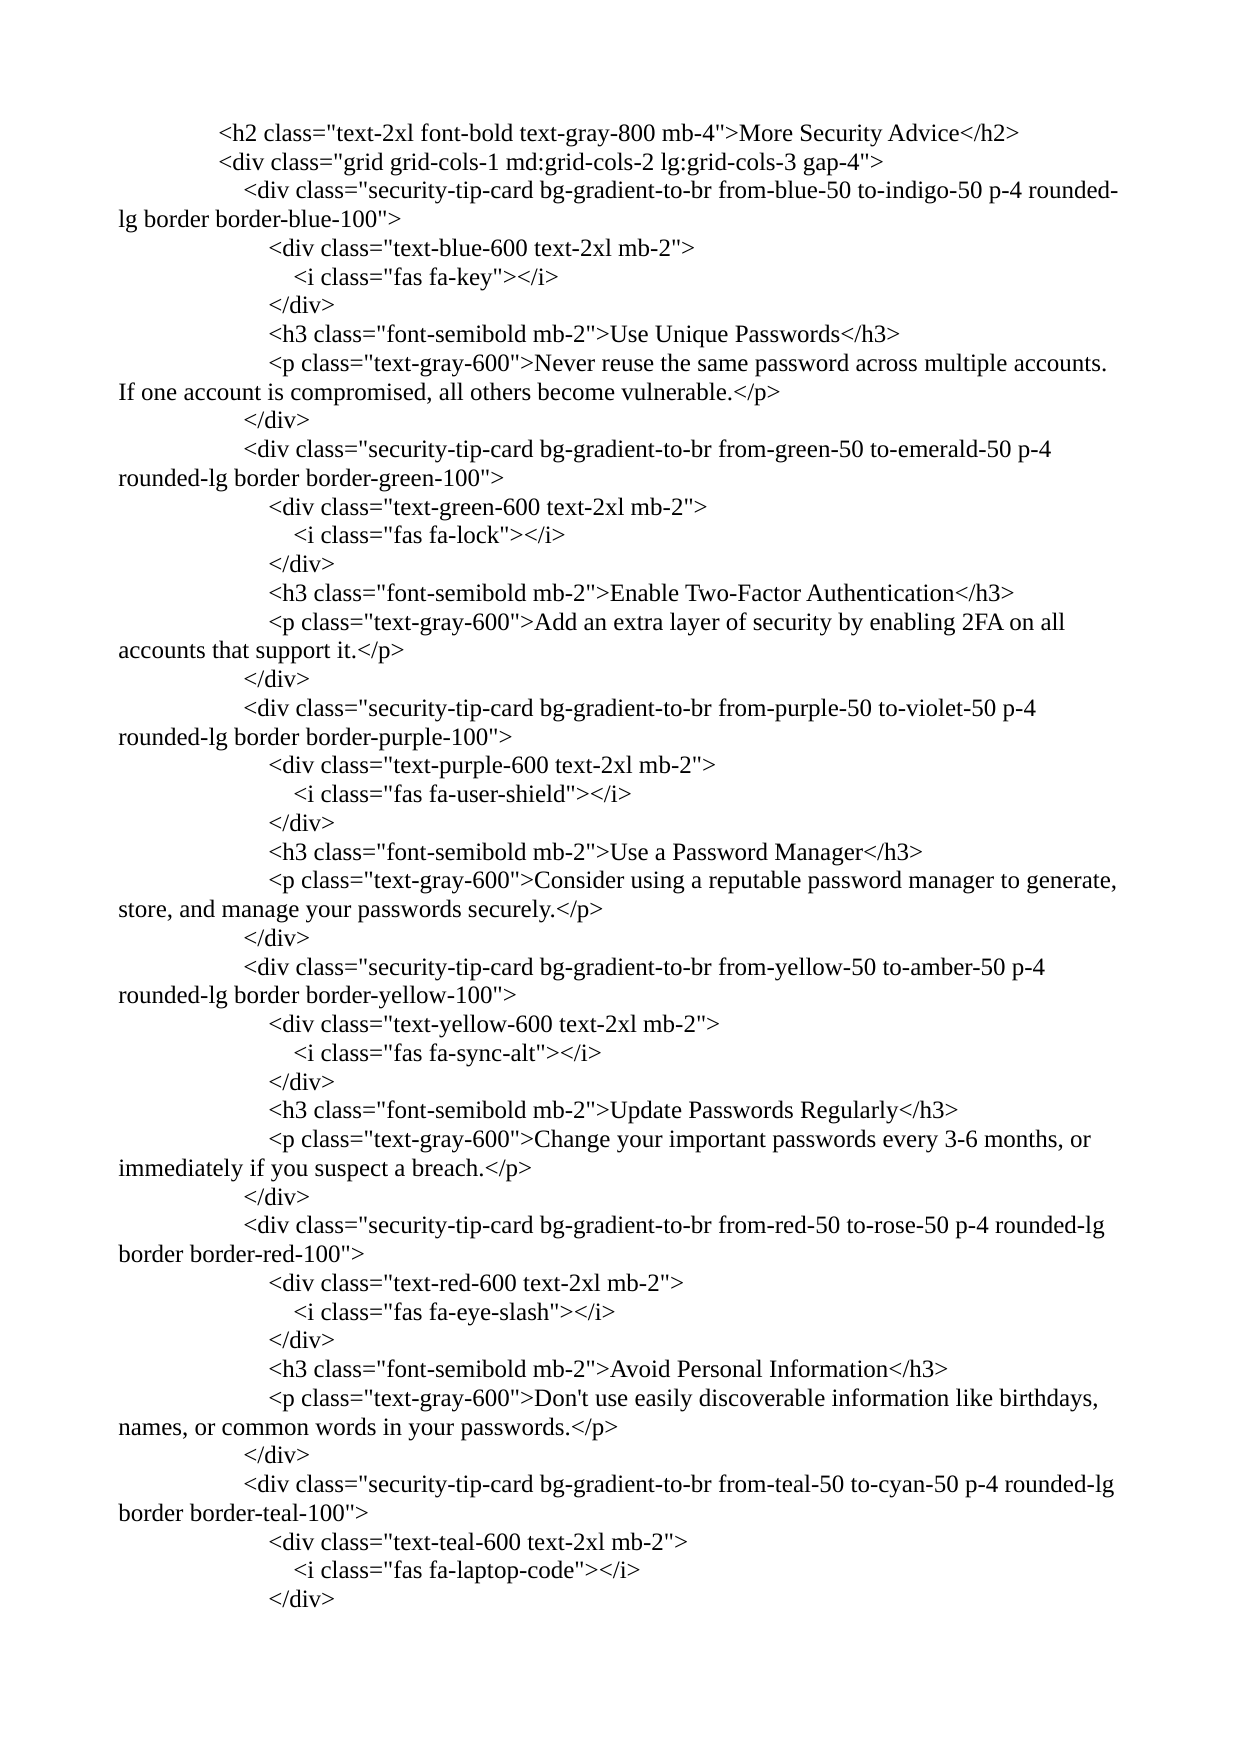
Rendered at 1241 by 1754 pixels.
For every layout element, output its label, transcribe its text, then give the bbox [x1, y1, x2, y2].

text <div class="security-tip-card bg-gradient-to-br from-yellow-50 to-amber-50 p-4 rounded-lg border border-yellow-100"> [118, 952, 1122, 1009]
text <div class="security-tip-card bg-gradient-to-br from-blue-50 to-indigo-50 p-4 rounded-lg border border-blue-100"> [118, 176, 1122, 233]
text <h2 class="text-2xl font-bold text-gray-800 mb-4">More Security Advice</h2> [118, 118, 1122, 147]
text </div> [118, 291, 1122, 319]
text <i class="fas fa-eye-slash"></i> [118, 1297, 1122, 1326]
text <i class="fas fa-user-shield"></i> [118, 779, 1122, 808]
text </div> [118, 1441, 1122, 1469]
text <p class="text-gray-600">Don't use easily discoverable information like birthdays, names, or common words in your passwords.</p> [118, 1383, 1122, 1441]
text <div class="security-tip-card bg-gradient-to-br from-purple-50 to-violet-50 p-4 rounded-lg border border-purple-100"> [118, 693, 1122, 751]
text <p class="text-gray-600">Consider using a reputable password manager to generate, store, and manage your passwords securely.</p> [118, 866, 1122, 923]
text <div class="grid grid-cols-1 md:grid-cols-2 lg:grid-cols-3 gap-4"> [118, 147, 1122, 176]
text <p class="text-gray-600">Change your important passwords every 3-6 months, or immediately if you suspect a breach.</p> [118, 1124, 1122, 1182]
text <div class="text-red-600 text-2xl mb-2"> [118, 1268, 1122, 1297]
text <i class="fas fa-sync-alt"></i> [118, 1038, 1122, 1067]
text <div class="text-purple-600 text-2xl mb-2"> [118, 751, 1122, 779]
text <h3 class="font-semibold mb-2">Use Unique Passwords</h3> [118, 319, 1122, 348]
text </div> [118, 1067, 1122, 1096]
text <i class="fas fa-key"></i> [118, 262, 1122, 291]
text </div> [118, 1182, 1122, 1211]
text <div class="security-tip-card bg-gradient-to-br from-green-50 to-emerald-50 p-4 rounded-lg border border-green-100"> [118, 434, 1122, 492]
text <h3 class="font-semibold mb-2">Avoid Personal Information</h3> [118, 1354, 1122, 1383]
text </div> [118, 549, 1122, 578]
text </div> [118, 664, 1122, 693]
text <h3 class="font-semibold mb-2">Use a Password Manager</h3> [118, 837, 1122, 866]
text </div> [118, 923, 1122, 952]
text <div class="text-teal-600 text-2xl mb-2"> [118, 1527, 1122, 1556]
text <div class="text-green-600 text-2xl mb-2"> [118, 492, 1122, 521]
text <h3 class="font-semibold mb-2">Update Passwords Regularly</h3> [118, 1096, 1122, 1124]
text <div class="text-yellow-600 text-2xl mb-2"> [118, 1009, 1122, 1038]
text <div class="security-tip-card bg-gradient-to-br from-red-50 to-rose-50 p-4 rounded-lg border border-red-100"> [118, 1211, 1122, 1268]
text <p class="text-gray-600">Never reuse the same password across multiple accounts. If one account is compromised, all others become vulnerable.</p> [118, 348, 1122, 406]
text </div> [118, 808, 1122, 837]
text <div class="security-tip-card bg-gradient-to-br from-teal-50 to-cyan-50 p-4 rounded-lg border border-teal-100"> [118, 1469, 1122, 1527]
text <i class="fas fa-laptop-code"></i> [118, 1556, 1122, 1584]
text </div> [118, 406, 1122, 434]
text <h3 class="font-semibold mb-2">Enable Two-Factor Authentication</h3> [118, 578, 1122, 607]
text </div> [118, 1326, 1122, 1354]
text <i class="fas fa-lock"></i> [118, 521, 1122, 549]
text <p class="text-gray-600">Add an extra layer of security by enabling 2FA on all accounts that support it.</p> [118, 607, 1122, 664]
text </div> [118, 1584, 1122, 1613]
text <div class="text-blue-600 text-2xl mb-2"> [118, 233, 1122, 262]
